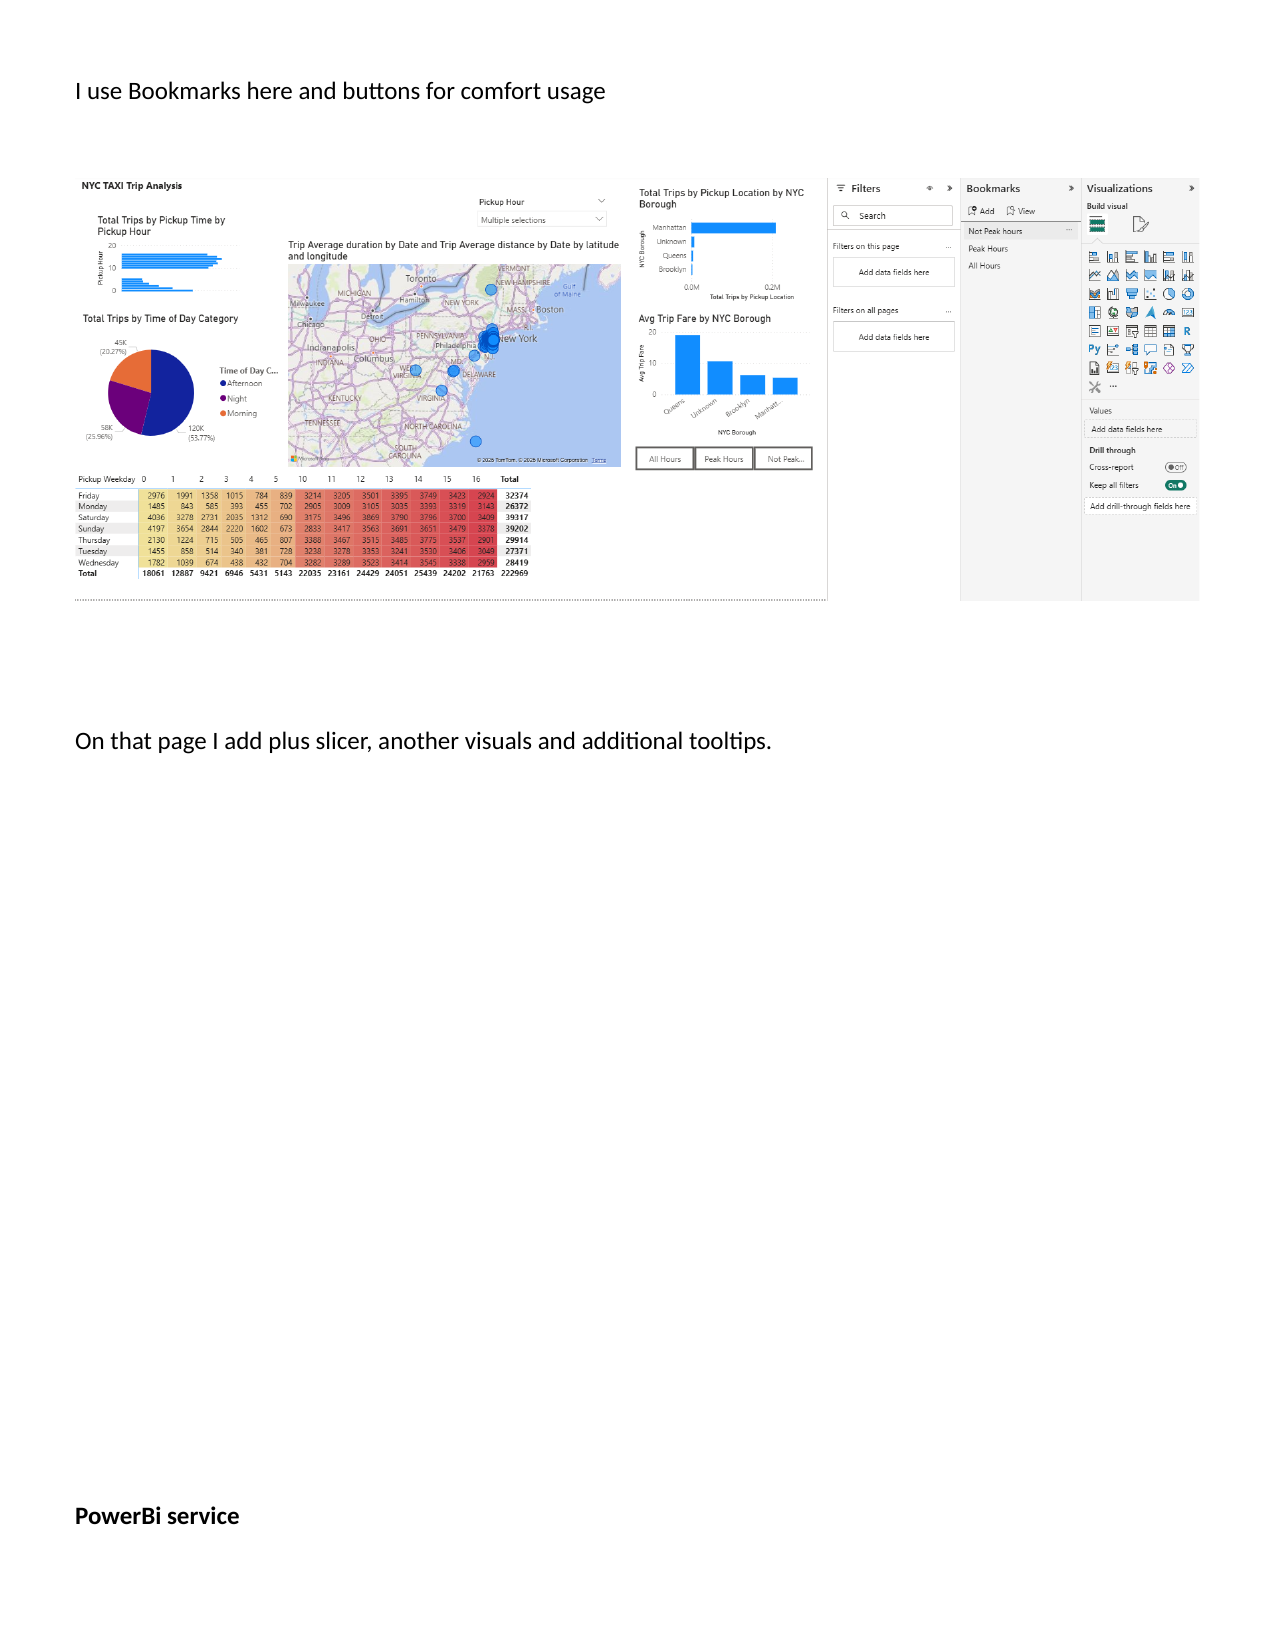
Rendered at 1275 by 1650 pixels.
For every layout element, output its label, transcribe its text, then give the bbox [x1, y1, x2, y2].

text On that page I add plus slicer, another visuals and additional tooltips. [75, 725, 1200, 756]
text I use Bookmarks here and buttons for comfort usage [75, 75, 1200, 106]
text PowerBi service [75, 1500, 1200, 1531]
